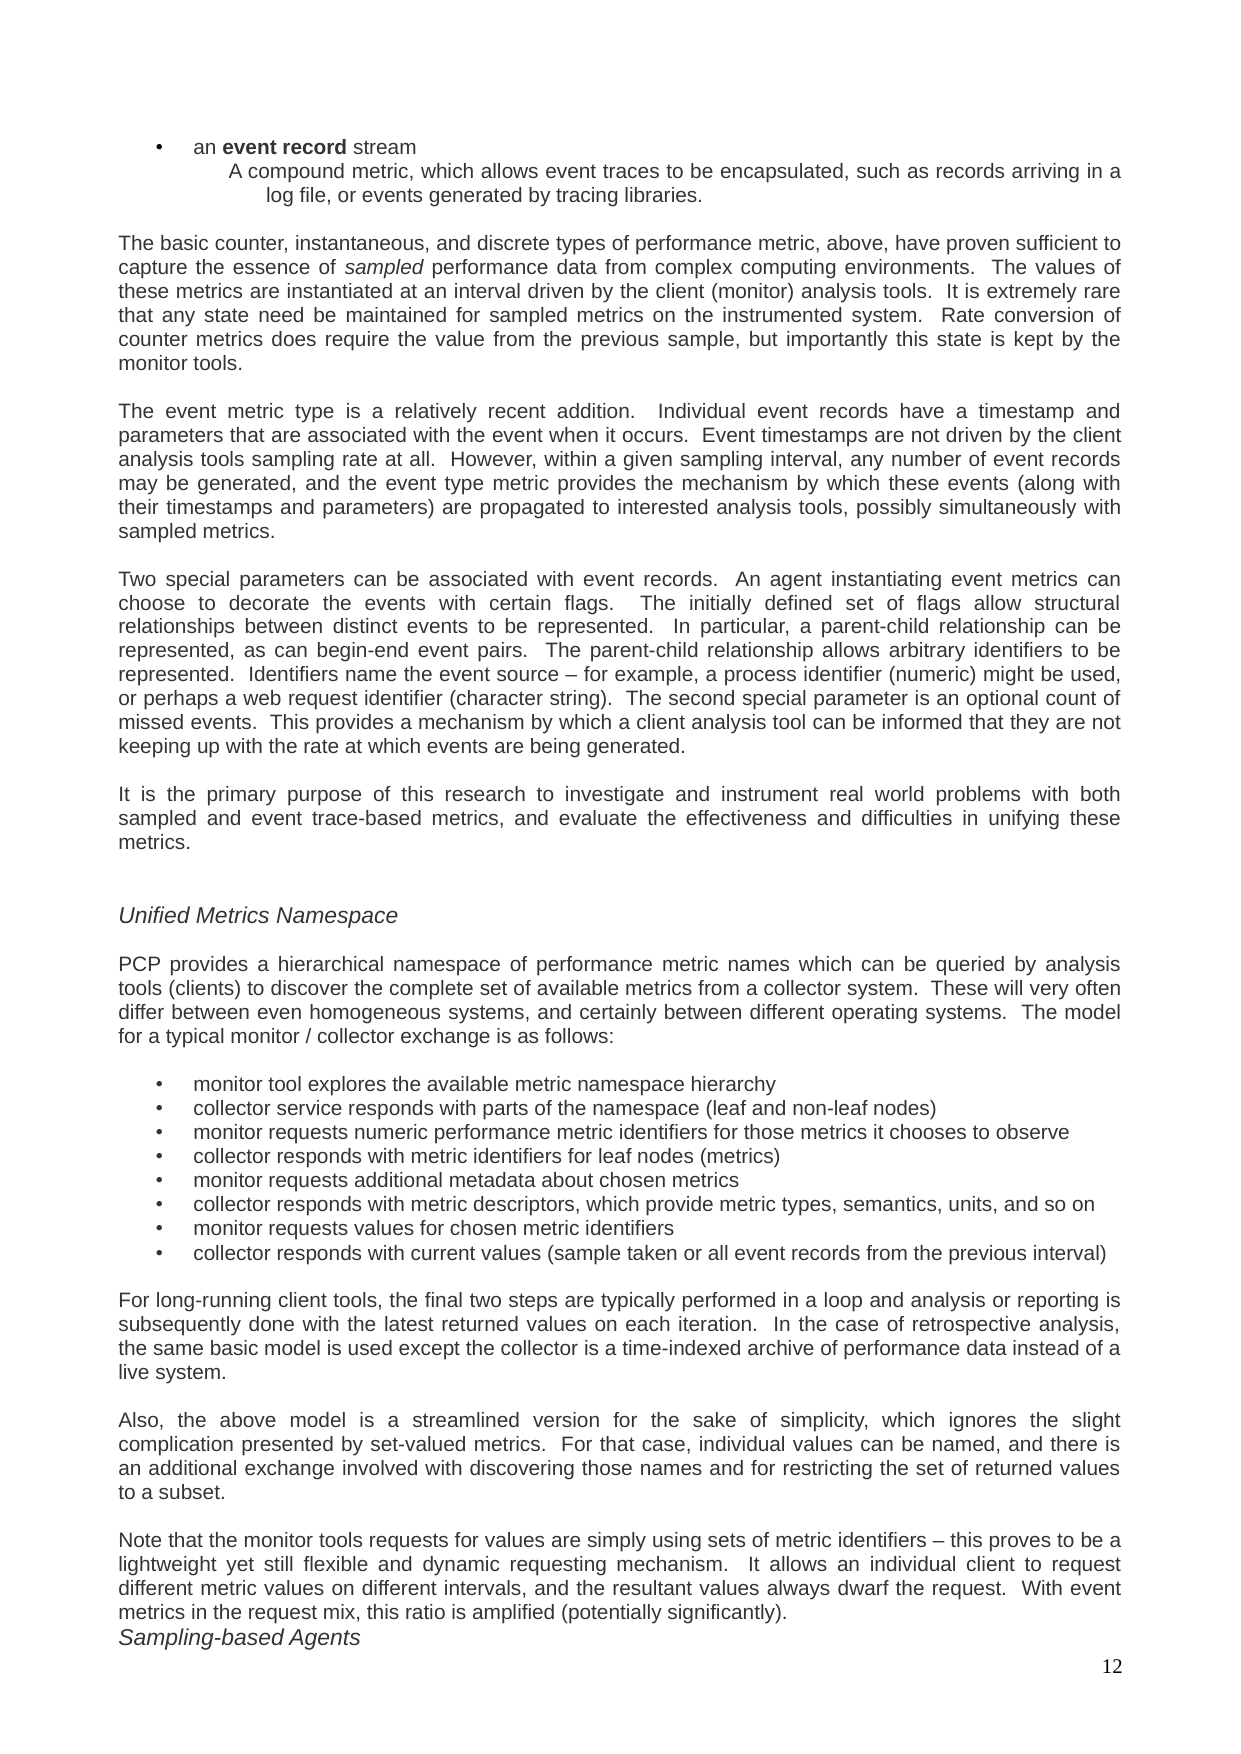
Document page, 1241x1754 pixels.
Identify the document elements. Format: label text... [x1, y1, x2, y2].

list monitor requests additional metadata about chosen metrics [156, 1168, 1122, 1192]
list collector responds with current values (sample taken or all event records from the previous interval) [156, 1240, 1122, 1264]
list collector service responds with parts of the namespace (leaf and non-leaf nodes) [156, 1096, 1122, 1120]
list collector responds with metric identifiers for leaf nodes (metrics) [156, 1144, 1122, 1168]
text Two special parameters can be associated with event records. An agent instantiating event metrics can choose to decorate the events with certain flags. The initially defined set of flags allow structural relationships between distinct events to be represented. In particular, a parent-child relationship can be represented, as can begin-end event pairs. The parent-child relationship allows arbitrary identifiers to be represented. Identifiers name the event source – for example, a process identifier (numeric) might be used, or perhaps a web request identifier (character string). The second special parameter is an optional count of missed events. This provides a mechanism by which a client analysis tool can be informed that they are not keeping up with the rate at which events are being generated. [118, 566, 1122, 758]
text The event metric type is a relatively recent addition. Individual event records have a timestamp and parameters that are associated with the event when it occurs. Event timestamps are not driven by the client analysis tools sampling rate at all. However, within a given sampling interval, any number of event records may be generated, and the event type metric provides the mechanism by which these events (along with their timestamps and parameters) are propagated to interested analysis tools, possibly simultaneously with sampled metrics. [118, 399, 1122, 542]
text It is the primary purpose of this research to investigate and instrument real world problems with both sampled and event trace-based metrics, and evaluate the effectiveness and difficulties in unifying these metrics. [118, 782, 1122, 854]
text PCP provides a hierarchical namespace of performance metric names which can be queried by analysis tools (clients) to discover the complete set of available metrics from a collector system. These will very often differ between even homogeneous systems, and certainly between different operating systems. The model for a typical monitor / collector exchange is as follows: [118, 952, 1122, 1048]
list an event record stream [156, 135, 1122, 159]
list collector responds with metric descriptors, which provide metric types, semantics, units, and so on [156, 1192, 1122, 1216]
list monitor requests numeric performance metric identifiers for those metrics it chooses to observe [156, 1120, 1122, 1144]
text Also, the above model is a streamlined version for the sake of simplicity, which ignores the slight complication presented by set-valued metrics. For that case, individual values can be named, and there is an additional exchange involved with discovering those names and for restricting the set of returned values to a subset. [118, 1408, 1122, 1504]
list monitor tool explores the available metric namespace hierarchy [156, 1072, 1122, 1096]
text For long-running client tools, the final two steps are typically performed in a loop and analysis or reporting is subsequently done with the latest returned values on each iteration. In the case of retrospective analysis, the same basic model is used except the collector is a time-indexed archive of performance data instead of a live system. [118, 1288, 1122, 1384]
text Unified Metrics Namespace [118, 902, 1122, 928]
text The basic counter, instantaneous, and discrete types of performance metric, above, have proven sufficient to capture the essence of sampled performance data from complex computing environments. The values of these metrics are instantiated at an interval driven by the client (monitor) analysis tools. It is extremely rare that any state need be maintained for sampled metrics on the instrumented system. Rate conversion of counter metrics does require the value from the previous sample, but importantly this state is kept by the monitor tools. [118, 231, 1122, 375]
text Sampling-based Agents [118, 1624, 1122, 1650]
list monitor requests values for chosen metric identifiers [156, 1216, 1122, 1240]
text A compound metric, which allows event traces to be encapsulated, such as records arriving in a log file, or events generated by tracing libraries. [228, 159, 1122, 207]
text Note that the monitor tools requests for values are simply using sets of metric identifiers – this proves to be a lightweight yet still flexible and dynamic requesting mechanism. It allows an individual client to request different metric values on different intervals, and the resultant values always dwarf the request. With event metrics in the request mix, this ratio is amplified (potentially significantly). [118, 1528, 1122, 1624]
